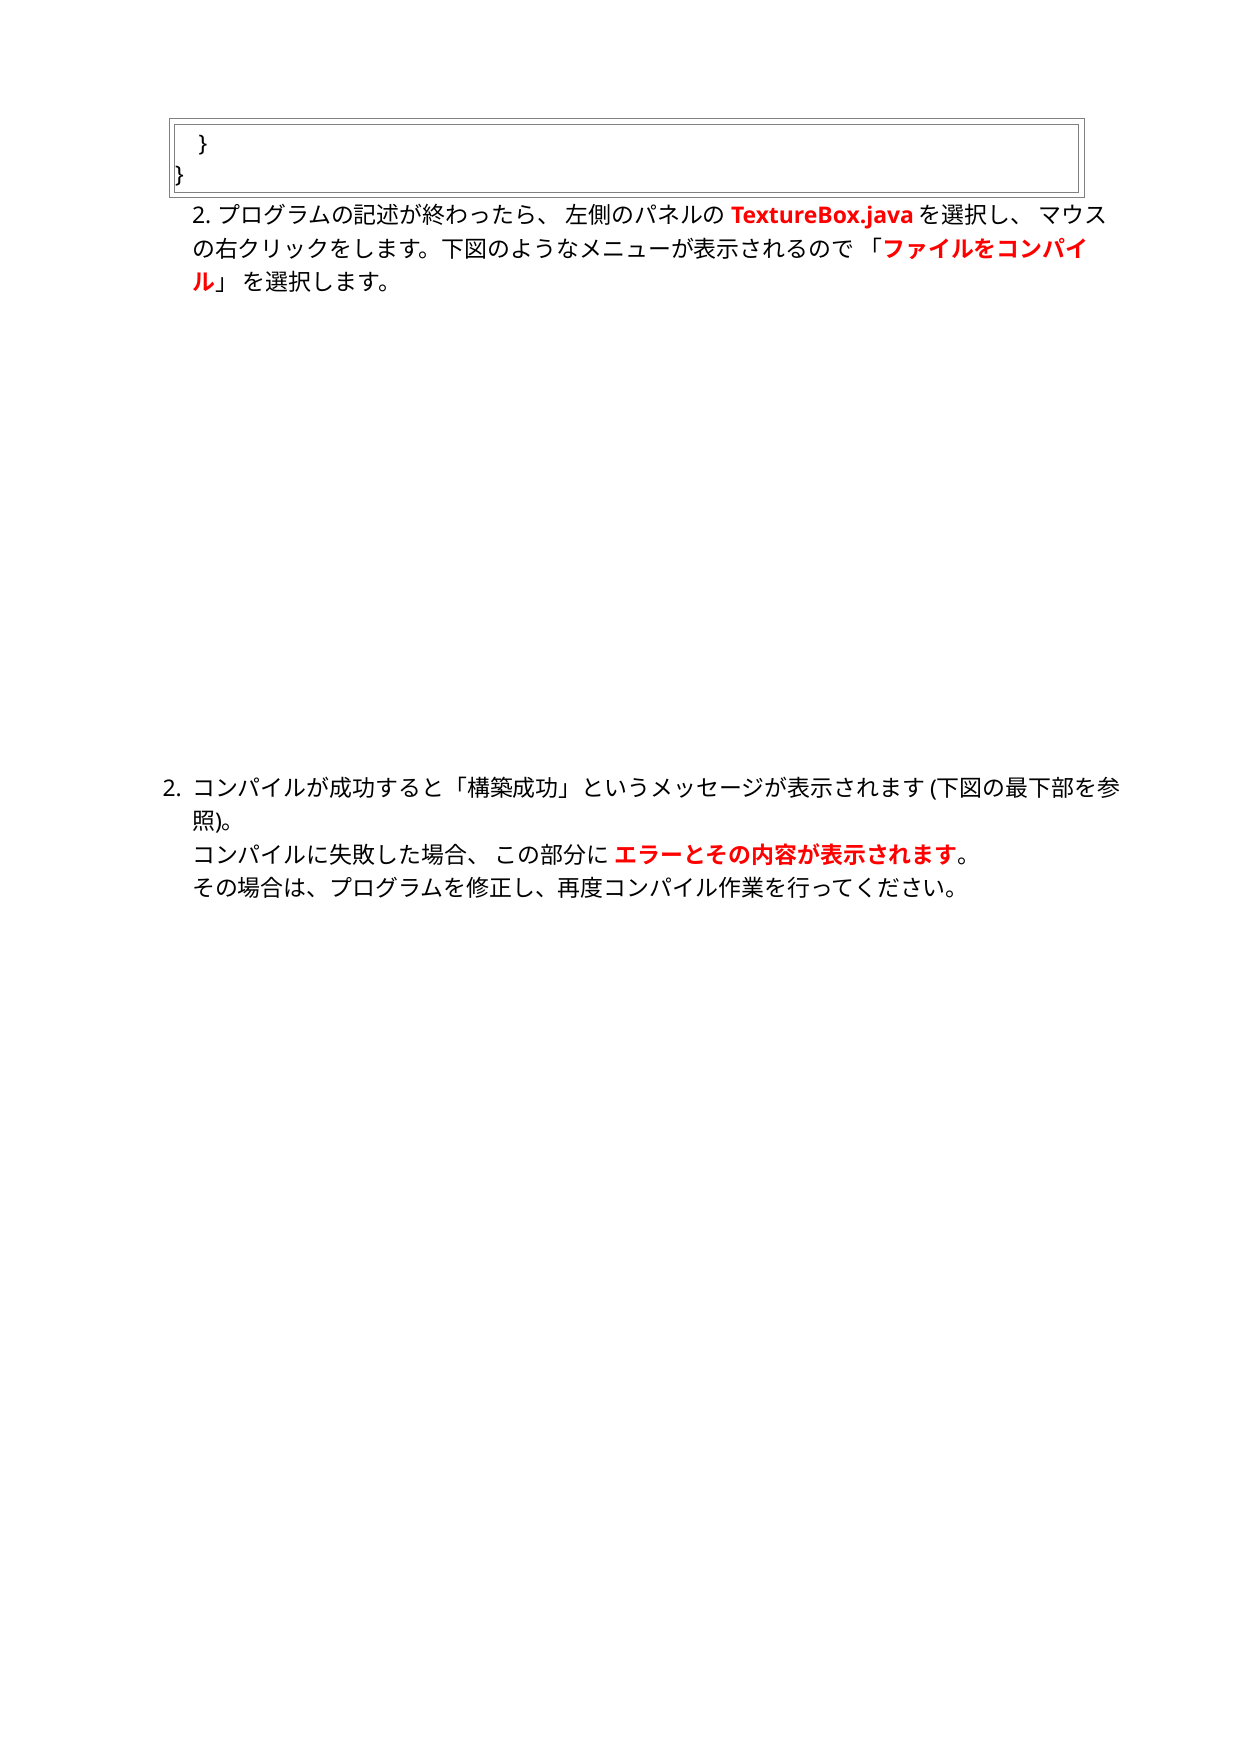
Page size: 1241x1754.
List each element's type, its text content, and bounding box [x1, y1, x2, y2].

list コンパイルが成功すると「構築成功」というメッセージが表示されます (下図の最下部を参照)。 コンパイルに失敗した場合、 この部分に エラーとその内容が表示されます。 その場合は、プログラムを修正し、再度コンパイル作業を行ってください。 [162, 770, 1122, 1573]
table_header } } [172, 119, 1081, 192]
list 2. プログラムの記述が終わったら、 左側のパネルの TextureBox.javaを選択し、 マウスの右クリックをします。下図のようなメニューが表示されるので 「ファイルをコンパイル」 を選択します。 [162, 197, 1122, 757]
